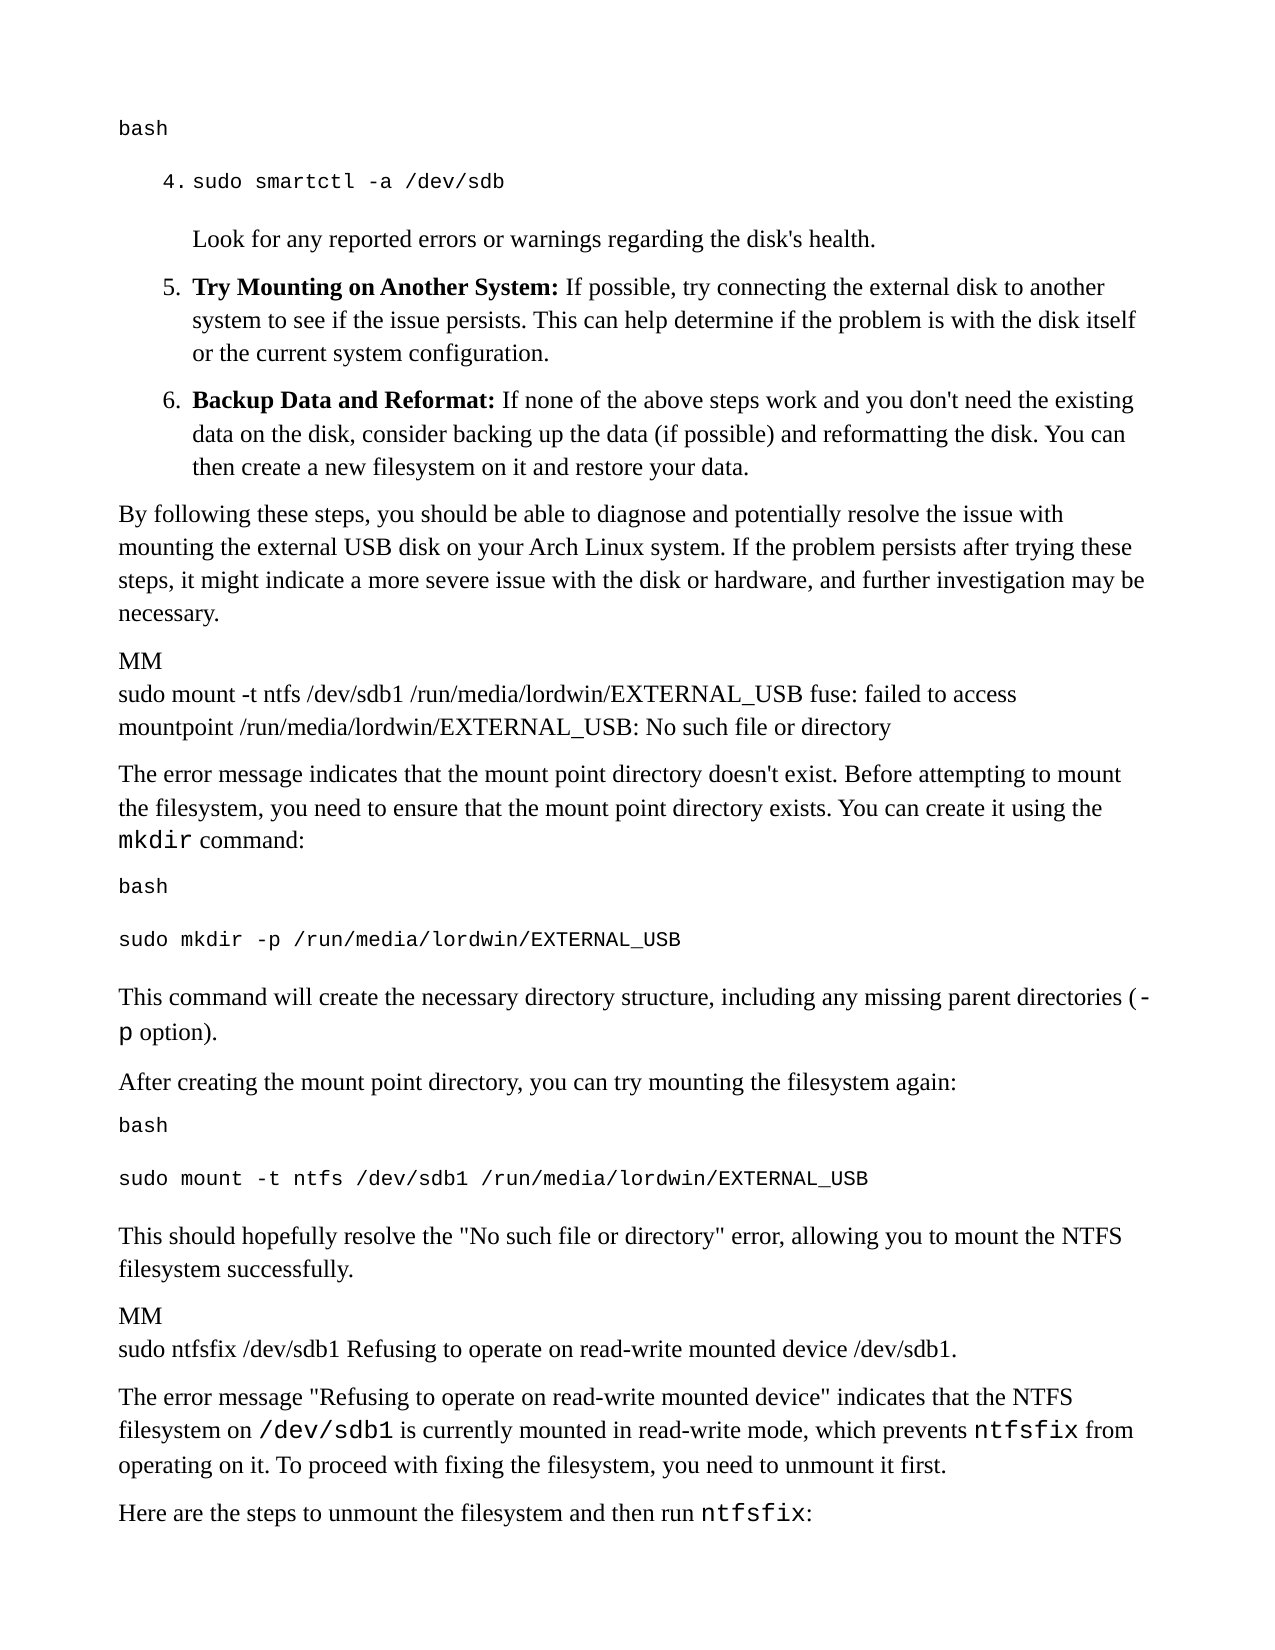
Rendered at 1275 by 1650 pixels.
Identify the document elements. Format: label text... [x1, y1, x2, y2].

text After creating the mount point directory, you can try mounting the filesystem again: [118, 1067, 1157, 1096]
text This command will create the necessary directory structure, including any missing parent directories (-p option). [118, 982, 1157, 1048]
text sudo mkdir -p /run/media/lordwin/EXTERNAL_USB [118, 929, 1157, 952]
text bash [118, 1114, 1157, 1138]
list Backup Data and Reformat: If none of the above steps work and you don't need the existing data on the disk, consider backing up the data (if possible) and reformatting the disk. You can then create a new filesystem on it and restore your data. [162, 386, 1157, 480]
list Try Mounting on Another System: If possible, try connecting the external disk to another system to see if the issue persists. This can help determine if the problem is with the disk itself or the current system configuration. [162, 272, 1157, 367]
text sudo mount -t ntfs /dev/sdb1 /run/media/lordwin/EXTERNAL_USB fuse: failed to access mountpoint /run/media/lordwin/EXTERNAL_USB: No such file or directory [118, 679, 1157, 741]
text The error message "Refusing to operate on read-write mounted device" indicates that the NTFS filesystem on /dev/sdb1 is currently mounted in read-write mode, which prevents ntfsfix from operating on it. To proceed with fixing the filesystem, you need to unmount it first. [118, 1382, 1157, 1479]
text The error message indicates that the mount point directory doesn't exist. Before attempting to mount the filesystem, you need to ensure that the mount point directory exists. You can create it using the mkdir command: [118, 759, 1157, 856]
list sudo smartctl -a /dev/sdb [162, 171, 1157, 195]
text Here are the steps to unmount the filesystem and then run ntfsfix: [118, 1498, 1157, 1529]
text This should hopefully resolve the "No such file or directory" error, allowing you to mount the NTFS filesystem successfully. [118, 1221, 1157, 1283]
text MM [118, 1301, 1157, 1330]
text By following these steps, you should be able to diagnose and potentially resolve the issue with mounting the external USB disk on your Arch Linux system. If the problem persists after trying these steps, it might indicate a more severe issue with the disk or hardware, and further investigation may be necessary. [118, 499, 1157, 627]
text sudo mount -t ntfs /dev/sdb1 /run/media/lordwin/EXTERNAL_USB [118, 1168, 1157, 1191]
text MM [118, 646, 1157, 675]
text sudo ntfsfix /dev/sdb1 Refusing to operate on read-write mounted device /dev/sdb1. [118, 1334, 1157, 1363]
list Look for any reported errors or warnings regarding the disk's health. [162, 224, 1157, 253]
text bash [118, 876, 1157, 899]
text bash [118, 118, 1157, 142]
